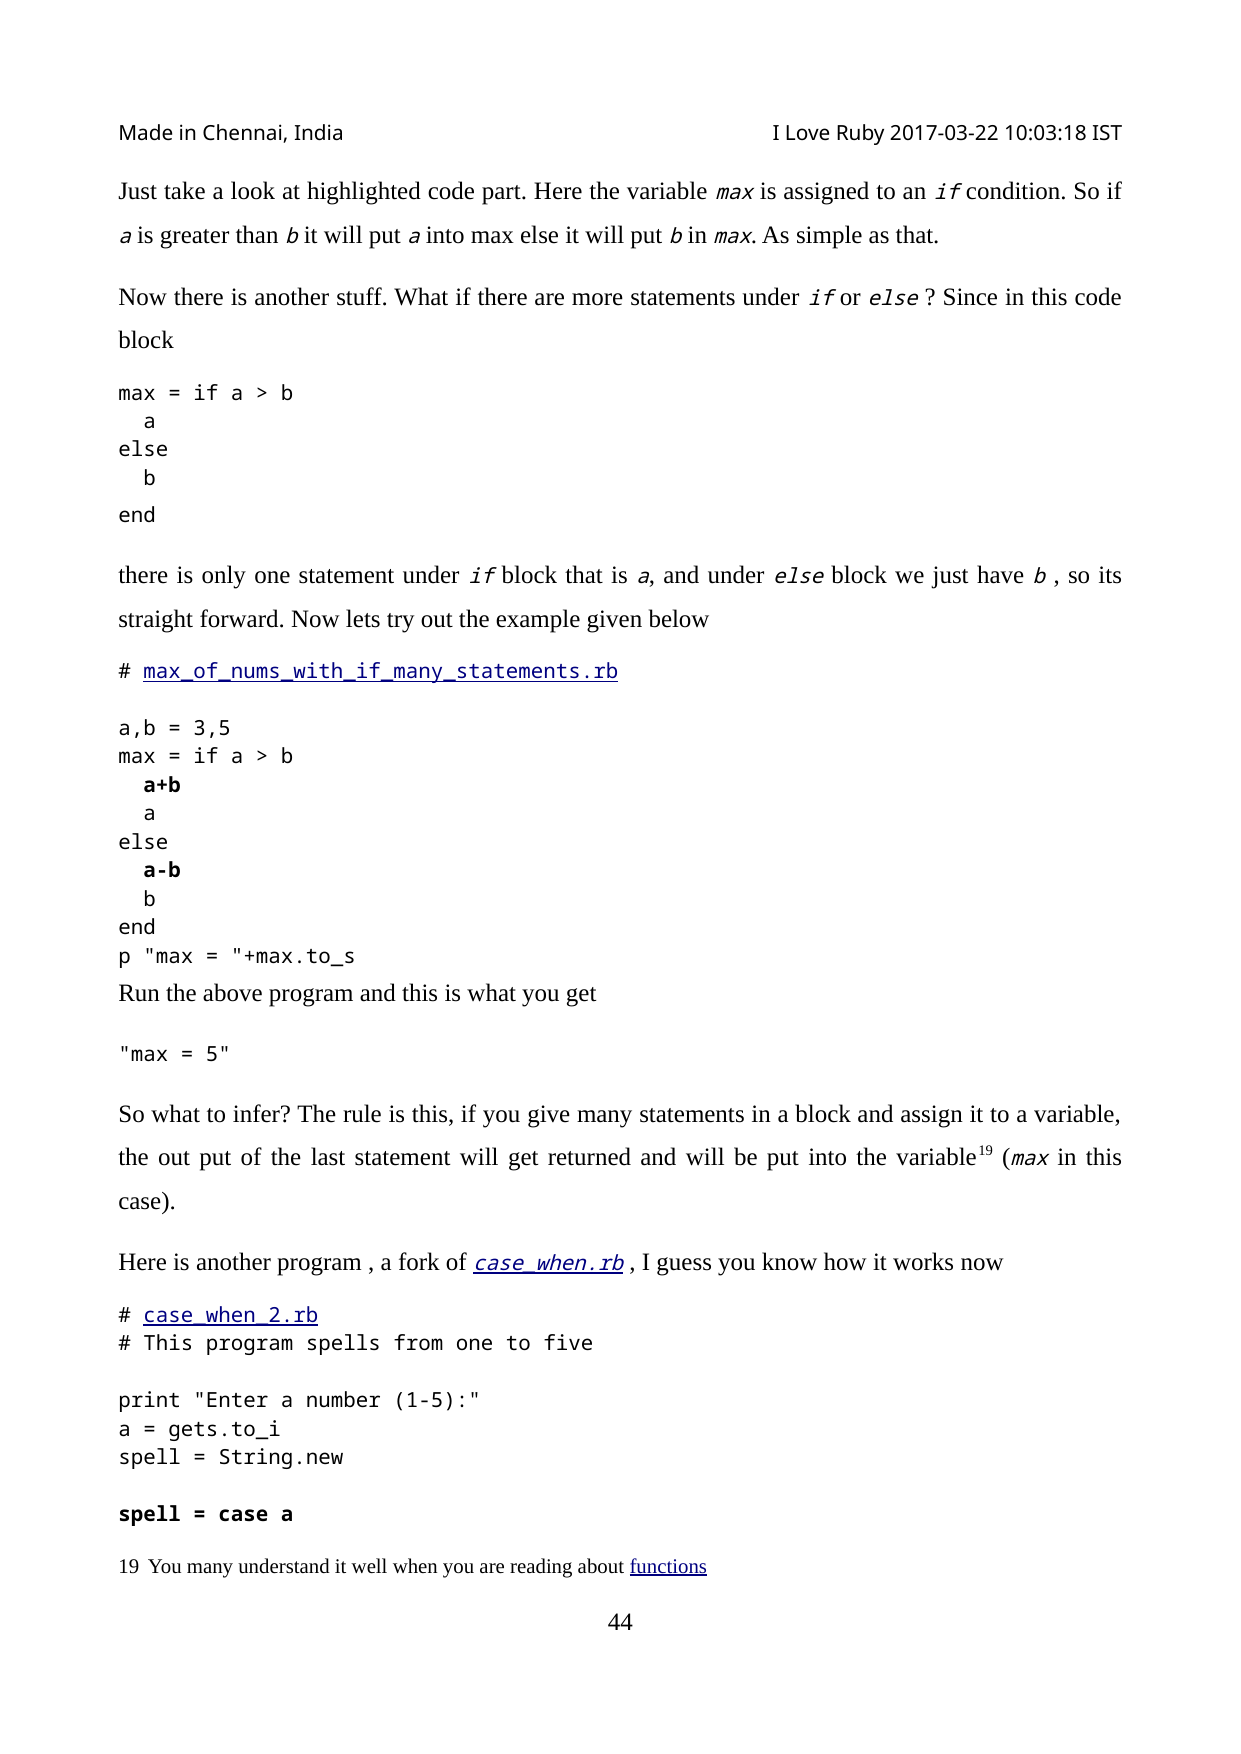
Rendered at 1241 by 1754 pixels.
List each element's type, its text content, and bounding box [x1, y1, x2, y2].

text a = gets.to_i [118, 1414, 1122, 1442]
text p "max = "+max.to_s [118, 941, 1122, 969]
text spell = String.new [118, 1442, 1122, 1471]
text Run the above program and this is what you get [118, 978, 1122, 1007]
text a [118, 406, 1122, 434]
text Now there is another stuff. What if there are more statements under if or else ? Since in this code block [118, 282, 1122, 354]
text end [118, 912, 1122, 941]
text else [118, 434, 1122, 463]
text a-b [118, 855, 1122, 884]
text end [118, 500, 1122, 529]
text max = if a > b [118, 378, 1122, 406]
text max = if a > b [118, 742, 1122, 770]
text # case_when_2.rb [118, 1300, 1122, 1328]
text a,b = 3,5 [118, 713, 1122, 742]
text b [118, 884, 1122, 912]
text print "Enter a number (1-5):" [118, 1385, 1122, 1414]
text b [118, 463, 1122, 491]
text Just take a look at highlighted code part. Here the variable max is assigned to an if condition. So if a is greater than b it will put a into max else it will put b in max. As simple as that. [118, 176, 1122, 249]
text a [118, 798, 1122, 827]
text spell = case a [118, 1499, 1122, 1527]
text Here is another program , a fork of case_when.rb , I guess you know how it works now [118, 1247, 1122, 1276]
text "max = 5" [118, 1039, 1122, 1067]
text So what to infer? The rule is this, if you give many statements in a block and assign it to a variable, the out put of the last statement will get returned and will be put into the variable (max in this case). [118, 1099, 1122, 1215]
text # max_of_nums_with_if_many_statements.rb [118, 656, 1122, 685]
text there is only one statement under if block that is a, and under else block we just have b , so its straight forward. Now lets try out the example given below [118, 561, 1122, 633]
text You many understand it well when you are reading about functions [118, 1553, 1122, 1578]
text else [118, 827, 1122, 855]
text # This program spells from one to five [118, 1328, 1122, 1357]
text a+b [118, 770, 1122, 798]
